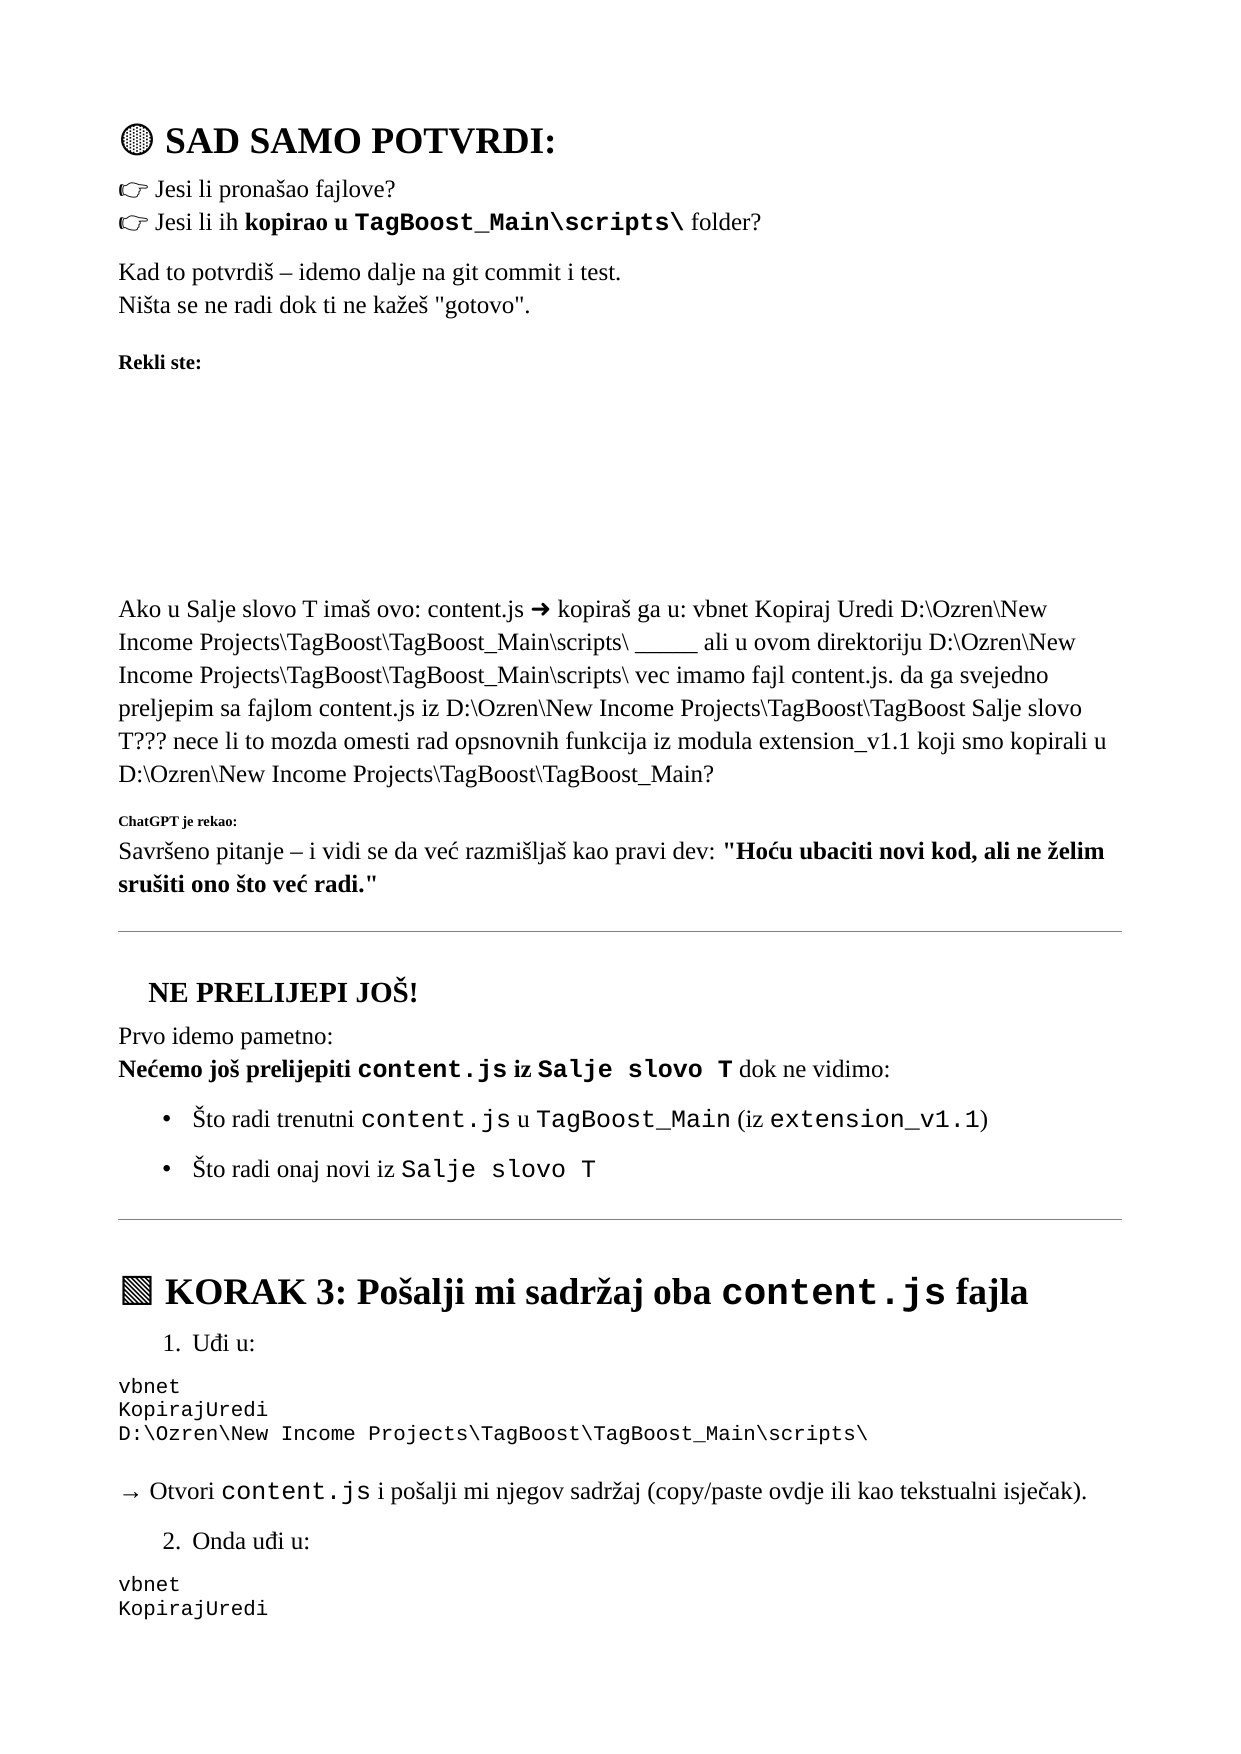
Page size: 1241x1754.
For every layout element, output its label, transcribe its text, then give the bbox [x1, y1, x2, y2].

text Ako u Salje slovo T imaš ovo: content.js ➜ kopiraš ga u: vbnet Kopiraj Uredi D:\Ozren\New Income Projects\TagBoost\TagBoost_Main\scripts\ _____ ali u ovom direktoriju D:\Ozren\New Income Projects\TagBoost\TagBoost_Main\scripts\ vec imamo fajl content.js. da ga svejedno preljepim sa fajlom content.js iz D:\Ozren\New Income Projects\TagBoost\TagBoost Salje slovo T??? nece li to mozda omesti rad opsnovnih funkcija iz modula extension_v1.1 koji smo kopirali u D:\Ozren\New Income Projects\TagBoost\TagBoost_Main? [118, 594, 1122, 788]
text KopirajUredi [118, 1597, 1122, 1621]
text 👉 Jesi li pronašao fajlove? 👉 Jesi li ih kopirao u TagBoost_Main\scripts\ folder? [118, 174, 1122, 238]
text → Otvori content.js i pošalji mi njegov sadržaj (copy/paste ovdje ili kao tekstualni isječak). [118, 1476, 1122, 1507]
subtitle 🟡 SAD SAMO POTVRDI: [118, 118, 1122, 161]
subtitle Rekli ste: [118, 350, 1122, 374]
text Prvo idemo pametno: Nećemo još prelijepiti content.js iz Salje slovo T dok ne vidimo: [118, 1021, 1122, 1085]
text Kad to potvrdiš – idemo dalje na git commit i test. Ništa se ne radi dok ti ne kažeš "gotovo". [118, 257, 1122, 318]
subtitle ChatGPT je rekao: [118, 813, 1122, 829]
list Uđi u: [162, 1328, 1122, 1357]
text vbnet [118, 1376, 1122, 1399]
list Što radi onaj novi iz Salje slovo T [162, 1154, 1122, 1185]
text Savršeno pitanje – i vidi se da već razmišljaš kao pravi dev: "Hoću ubaciti novi kod, ali ne želim srušiti ono što već radi." 💡 [118, 836, 1122, 898]
text KopirajUredi [118, 1399, 1122, 1423]
subtitle ✅ NE PRELIJEPI JOŠ! [118, 975, 1122, 1009]
subtitle 🟩 KORAK 3: Pošalji mi sadržaj oba content.js fajla [118, 1269, 1122, 1316]
text D:\Ozren\New Income Projects\TagBoost\TagBoost_Main\scripts\ [118, 1423, 1122, 1447]
list Što radi trenutni content.js u TagBoost_Main (iz extension_v1.1) [162, 1104, 1122, 1135]
list Onda uđi u: [162, 1526, 1122, 1555]
text vbnet [118, 1574, 1122, 1597]
